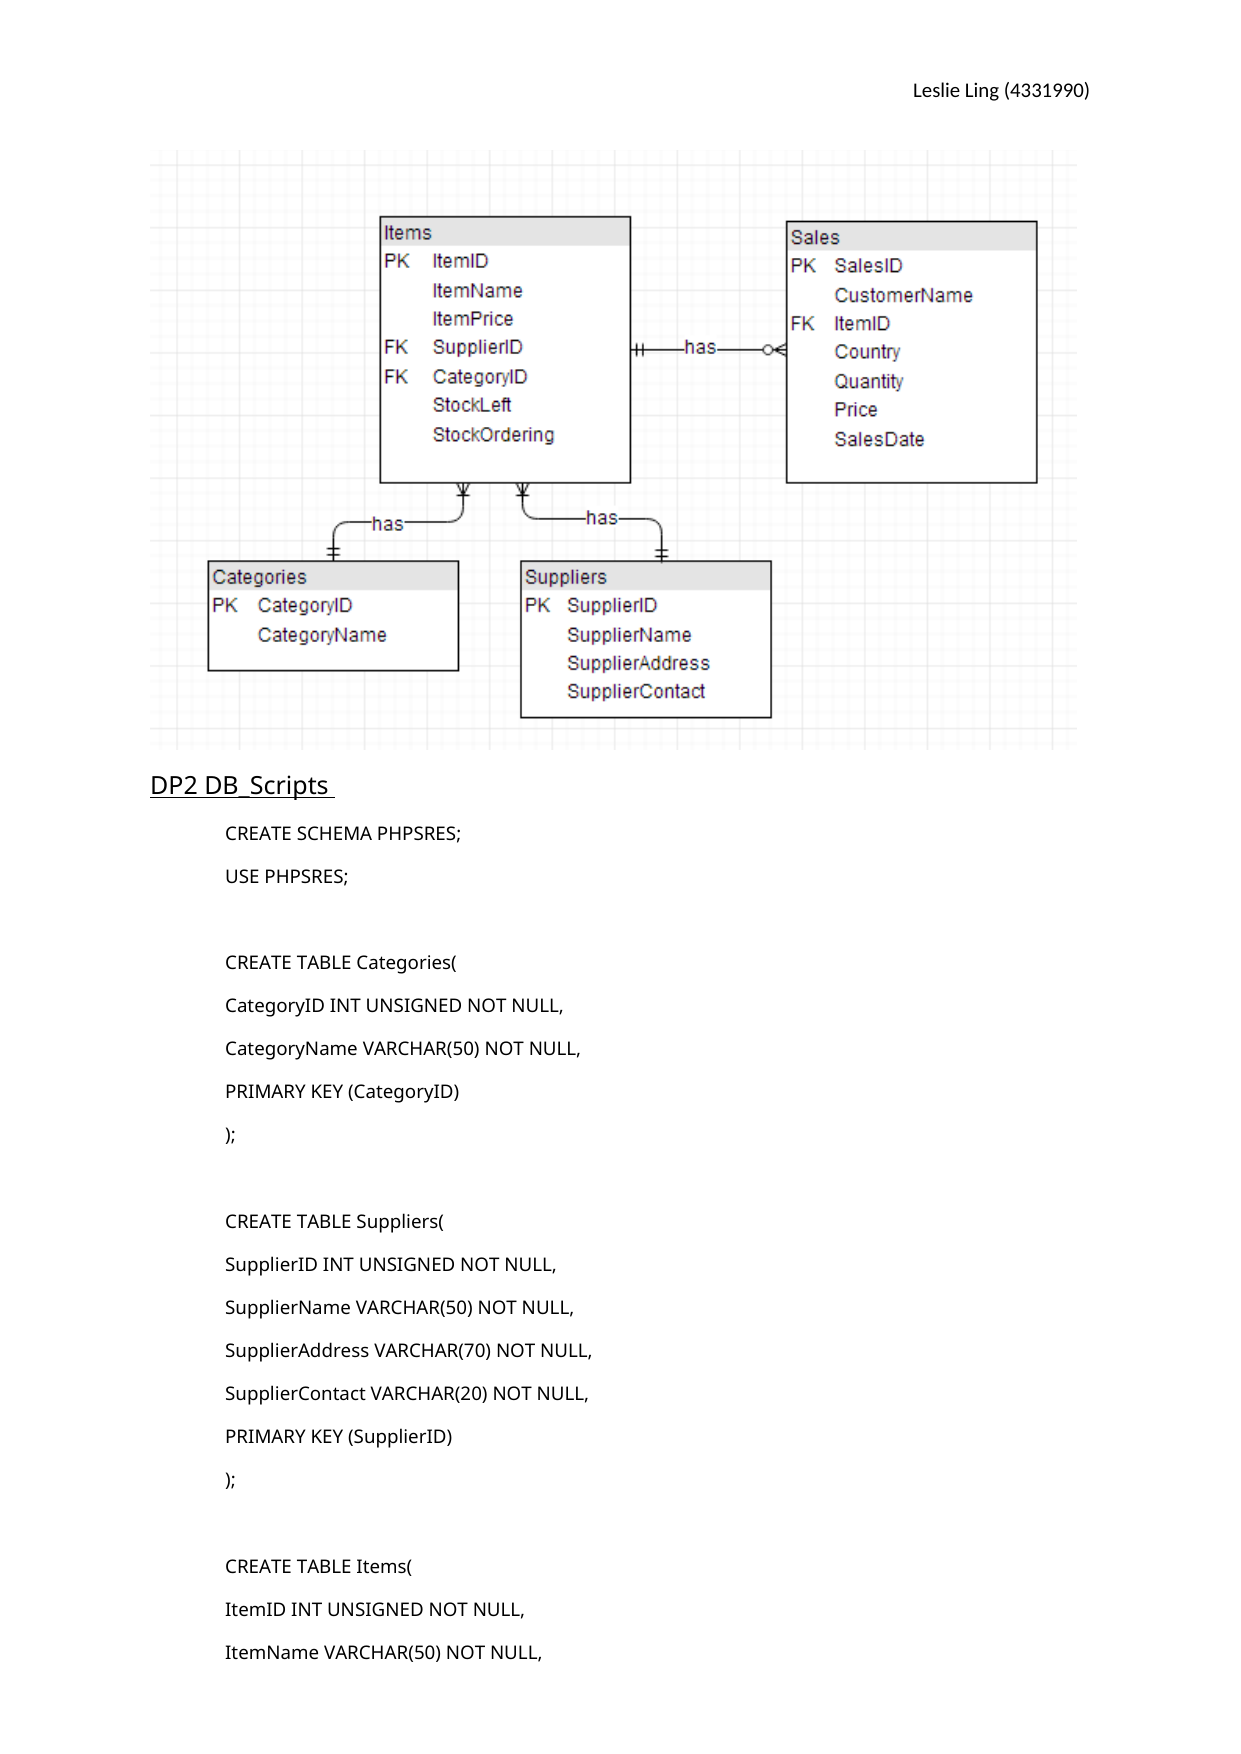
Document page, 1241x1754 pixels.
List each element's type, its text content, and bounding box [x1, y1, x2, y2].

text ItemName VARCHAR(50) NOT NULL, [225, 1639, 1090, 1665]
text SupplierID INT UNSIGNED NOT NULL, [225, 1251, 1090, 1277]
text ); [225, 1122, 1090, 1147]
text DP2 DB_Scripts [150, 768, 1090, 802]
text CREATE SCHEMA PHPSRES; [225, 820, 1090, 845]
text SupplierContact VARCHAR(20) NOT NULL, [225, 1380, 1090, 1406]
text CREATE TABLE Items( [225, 1553, 1090, 1578]
text SupplierAddress VARCHAR(70) NOT NULL, [225, 1337, 1090, 1363]
text CREATE TABLE Categories( [225, 949, 1090, 975]
text ItemID INT UNSIGNED NOT NULL, [225, 1596, 1090, 1622]
text CategoryID INT UNSIGNED NOT NULL, [225, 992, 1090, 1018]
text PRIMARY KEY (CategoryID) [225, 1078, 1090, 1104]
text SupplierName VARCHAR(50) NOT NULL, [225, 1294, 1090, 1320]
text PRIMARY KEY (SupplierID) [225, 1423, 1090, 1449]
text ); [225, 1467, 1090, 1492]
text USE PHPSRES; [225, 863, 1090, 888]
text CREATE TABLE Suppliers( [225, 1208, 1090, 1233]
text CategoryName VARCHAR(50) NOT NULL, [225, 1035, 1090, 1061]
